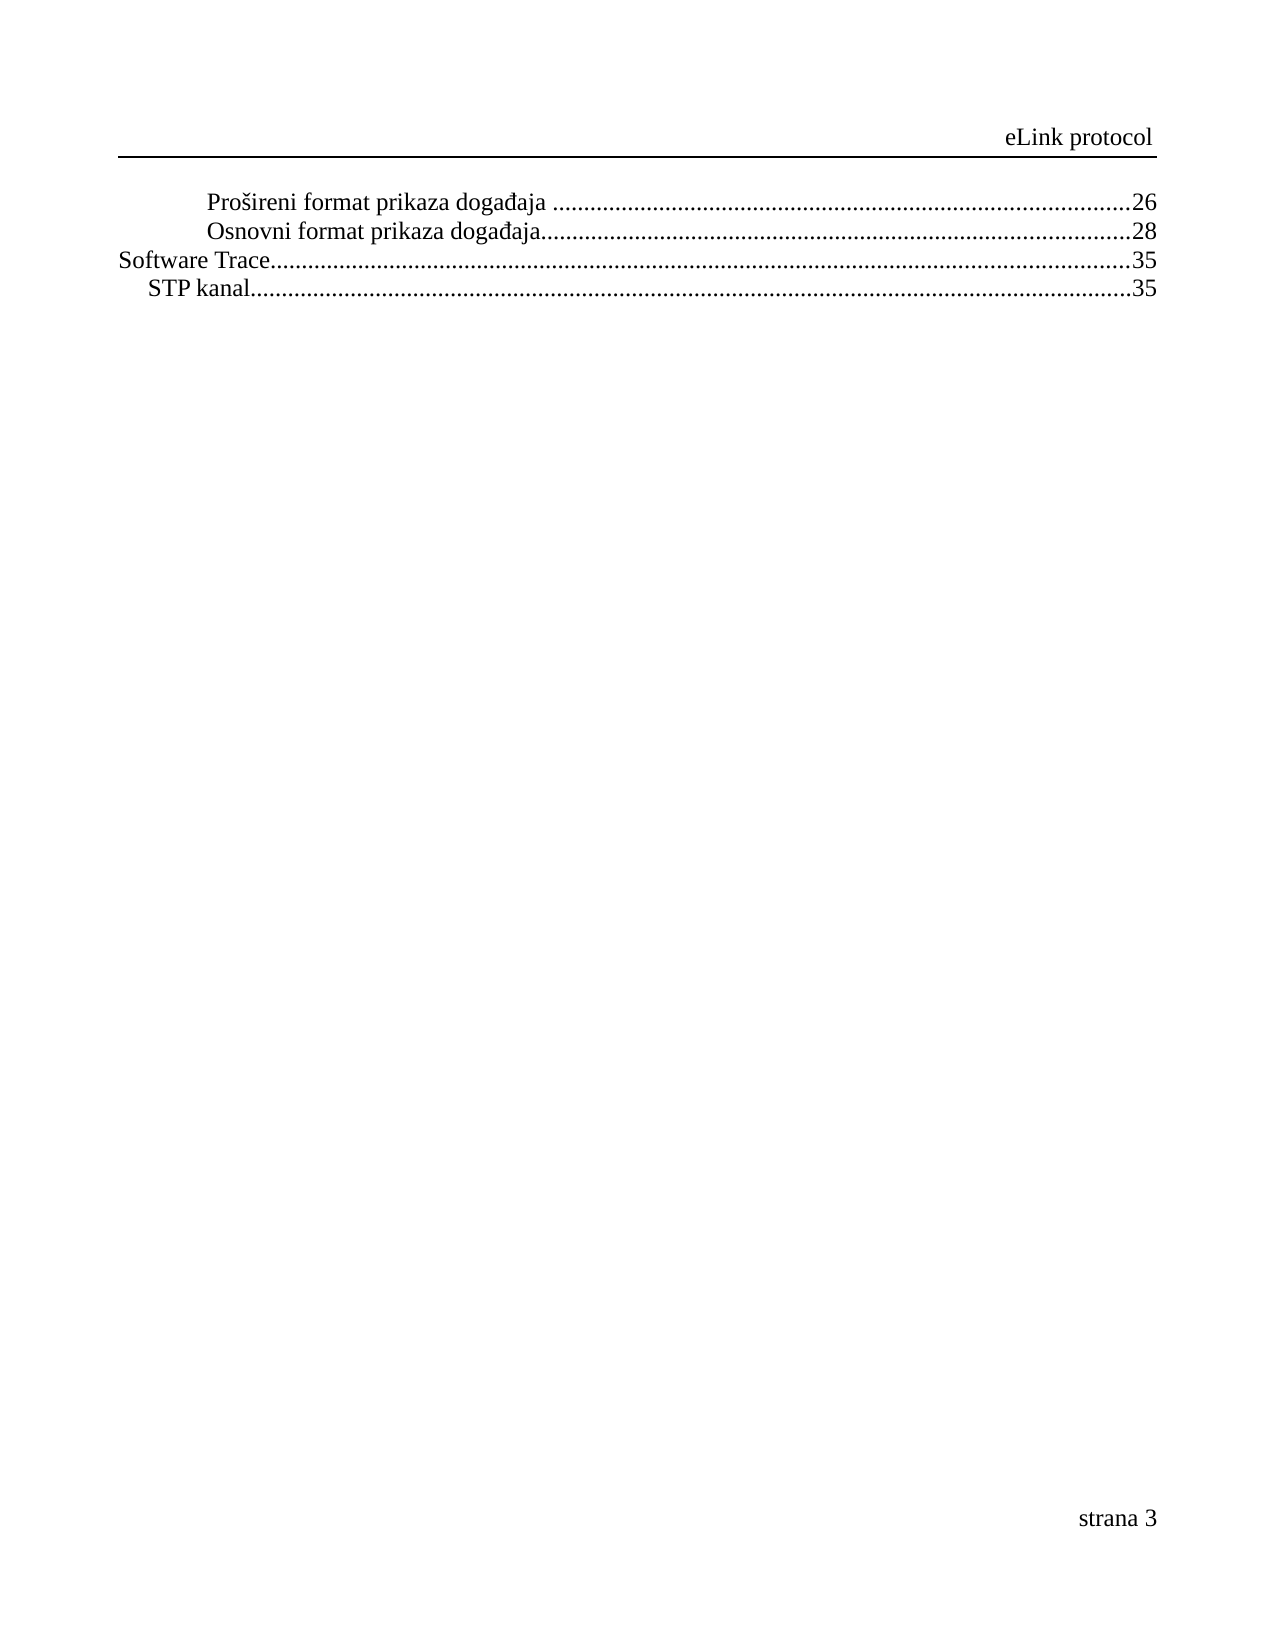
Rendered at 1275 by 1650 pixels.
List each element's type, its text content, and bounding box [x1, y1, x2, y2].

text Osnovni format prikaza događaja 28 [207, 216, 1157, 245]
text Software Trace 35 [118, 245, 1157, 273]
text Prošireni format prikaza događaja 26 [207, 187, 1157, 216]
text STP kanal 35 [148, 273, 1157, 302]
